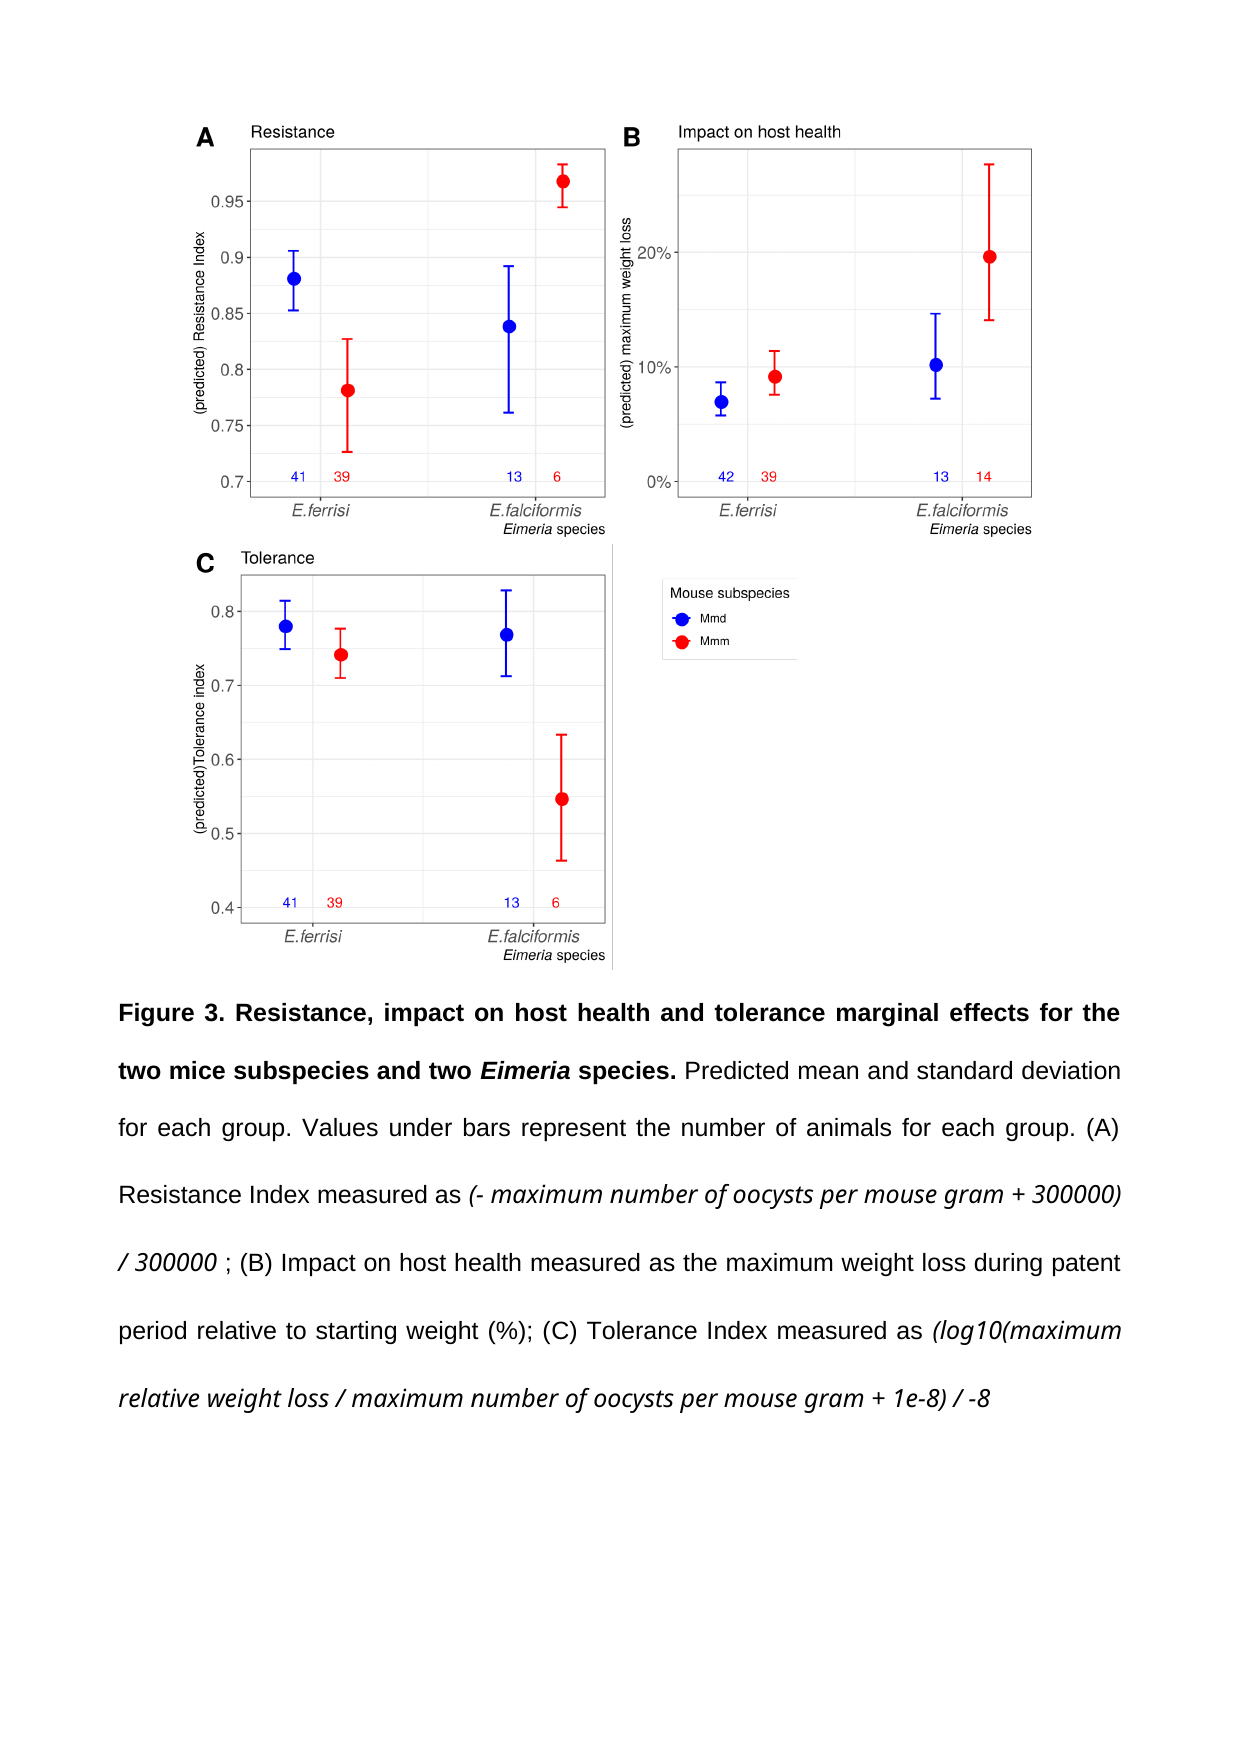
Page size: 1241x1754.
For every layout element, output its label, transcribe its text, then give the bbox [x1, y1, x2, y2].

picture [187, 118, 1039, 970]
text Figure 3. Resistance, impact on host health and tolerance marginal effects for the two mice subspecies and two Eimeria species. Predicted mean and standard deviation for each group. Values under bars represent the number of animals for each group. (A) Resistance Index measured as (- maximum number of oocysts per mouse gram + 300000) / 300000 ; (B) Impact on host health measured as the maximum weight loss during patent period relative to starting weight (%); (C) Tolerance Index measured as (log10(maximum relative weight loss / maximum number of oocysts per mouse gram + 1e-8) / -8 [118, 998, 1122, 1415]
